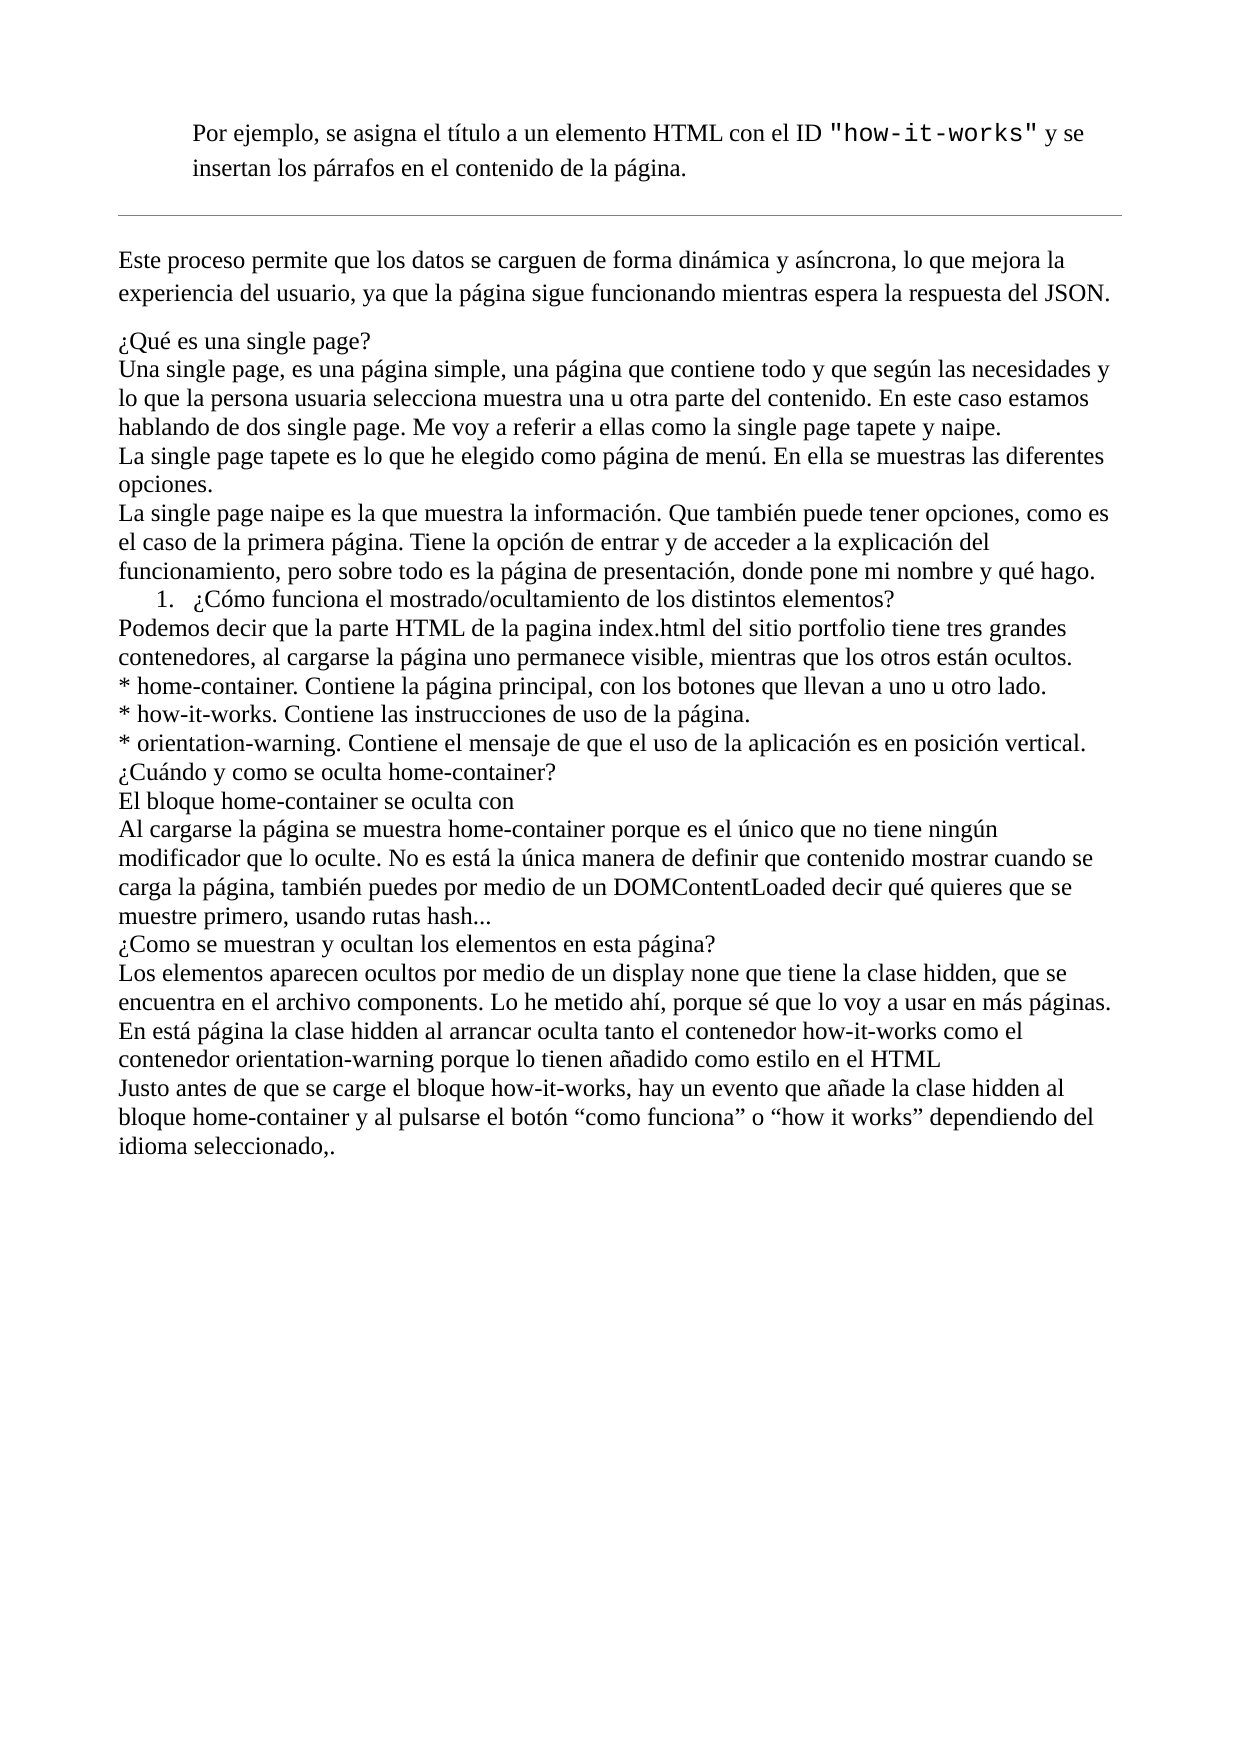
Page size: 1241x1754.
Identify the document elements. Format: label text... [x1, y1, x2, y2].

text El bloque home-container se oculta con [118, 786, 1122, 814]
text Una single page, es una página simple, una página que contiene todo y que según las necesidades y lo que la persona usuaria selecciona muestra una u otra parte del contenido. En este caso estamos hablando de dos single page. Me voy a referir a ellas como la single page tapete y naipe. [118, 354, 1122, 441]
text Este proceso permite que los datos se carguen de forma dinámica y asíncrona, lo que mejora la experiencia del usuario, ya que la página sigue funcionando mientras espera la respuesta del JSON. [118, 245, 1122, 307]
text La single page tapete es lo que he elegido como página de menú. En ella se muestras las diferentes opciones. [118, 441, 1122, 498]
list ¿Cómo funciona el mostrado/ocultamiento de los distintos elementos? [156, 584, 1122, 613]
text Al cargarse la página se muestra home-container porque es el único que no tiene ningún modificador que lo oculte. No es está la única manera de definir que contenido mostrar cuando se carga la página, también puedes por medio de un DOMContentLoaded decir qué quieres que se muestre primero, usando rutas hash... [118, 814, 1122, 929]
text La single page naipe es la que muestra la información. Que también puede tener opciones, como es el caso de la primera página. Tiene la opción de entrar y de acceder a la explicación del funcionamiento, pero sobre todo es la página de presentación, donde pone mi nombre y qué hago. [118, 498, 1122, 584]
text ¿Qué es una single page? [118, 326, 1122, 354]
text Los elementos aparecen ocultos por medio de un display none que tiene la clase hidden, que se encuentra en el archivo components. Lo he metido ahí, porque sé que lo voy a usar en más páginas. En está página la clase hidden al arrancar oculta tanto el contenedor how-it-works como el contenedor orientation-warning porque lo tienen añadido como estilo en el HTML [118, 958, 1122, 1073]
list Por ejemplo, se asigna el título a un elemento HTML con el ID "how-it-works" y se insertan los párrafos en el contenido de la página. [118, 118, 1122, 182]
text * orientation-warning. Contiene el mensaje de que el uso de la aplicación es en posición vertical. [118, 728, 1122, 757]
text * home-container. Contiene la página principal, con los botones que llevan a uno u otro lado. [118, 671, 1122, 699]
text Podemos decir que la parte HTML de la pagina index.html del sitio portfolio tiene tres grandes contenedores, al cargarse la página uno permanece visible, mientras que los otros están ocultos. [118, 613, 1122, 671]
text Justo antes de que se carge el bloque how-it-works, hay un evento que añade la clase hidden al bloque home-container y al pulsarse el botón “como funciona” o “how it works” dependiendo del idioma seleccionado,. [118, 1073, 1122, 1159]
text ¿Como se muestran y ocultan los elementos en esta página? [118, 929, 1122, 958]
text * how-it-works. Contiene las instrucciones de uso de la página. [118, 699, 1122, 728]
text ¿Cuándo y como se oculta home-container? [118, 757, 1122, 786]
